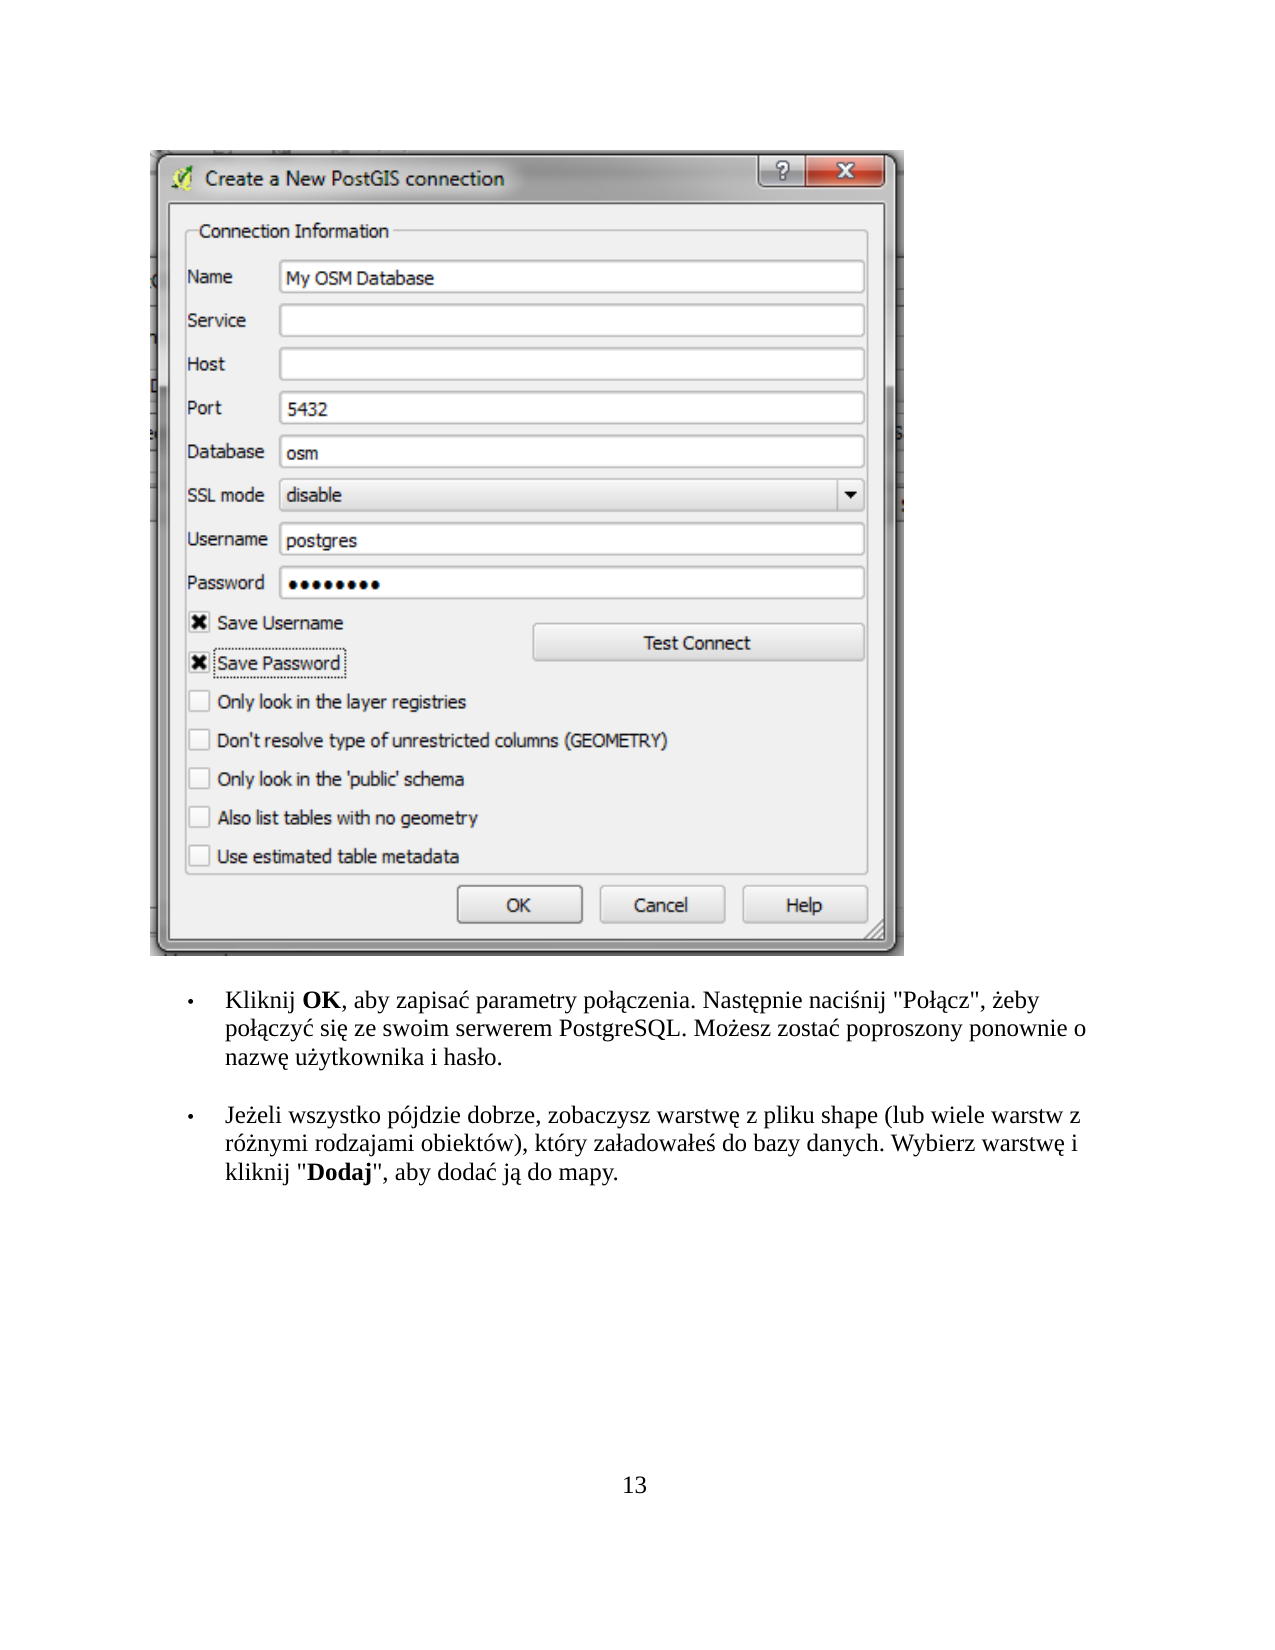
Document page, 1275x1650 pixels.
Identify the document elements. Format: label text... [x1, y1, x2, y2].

list Kliknij OK, aby zapisać parametry połączenia. Następnie naciśnij "Połącz", żeby połączyć się ze swoim serwerem PostgreSQL. Możesz zostać poproszony ponownie o nazwę użytkownika i hasło. [187, 985, 1125, 1100]
list Jeżeli wszystko pójdzie dobrze, zobaczysz warstwę z pliku shape (lub wiele warstw z różnymi rodzajami obiektów), który załadowałeś do bazy danych. Wybierz warstwę i kliknij "Dodaj", aby dodać ją do mapy. [187, 1100, 1125, 1186]
picture [150, 150, 904, 956]
